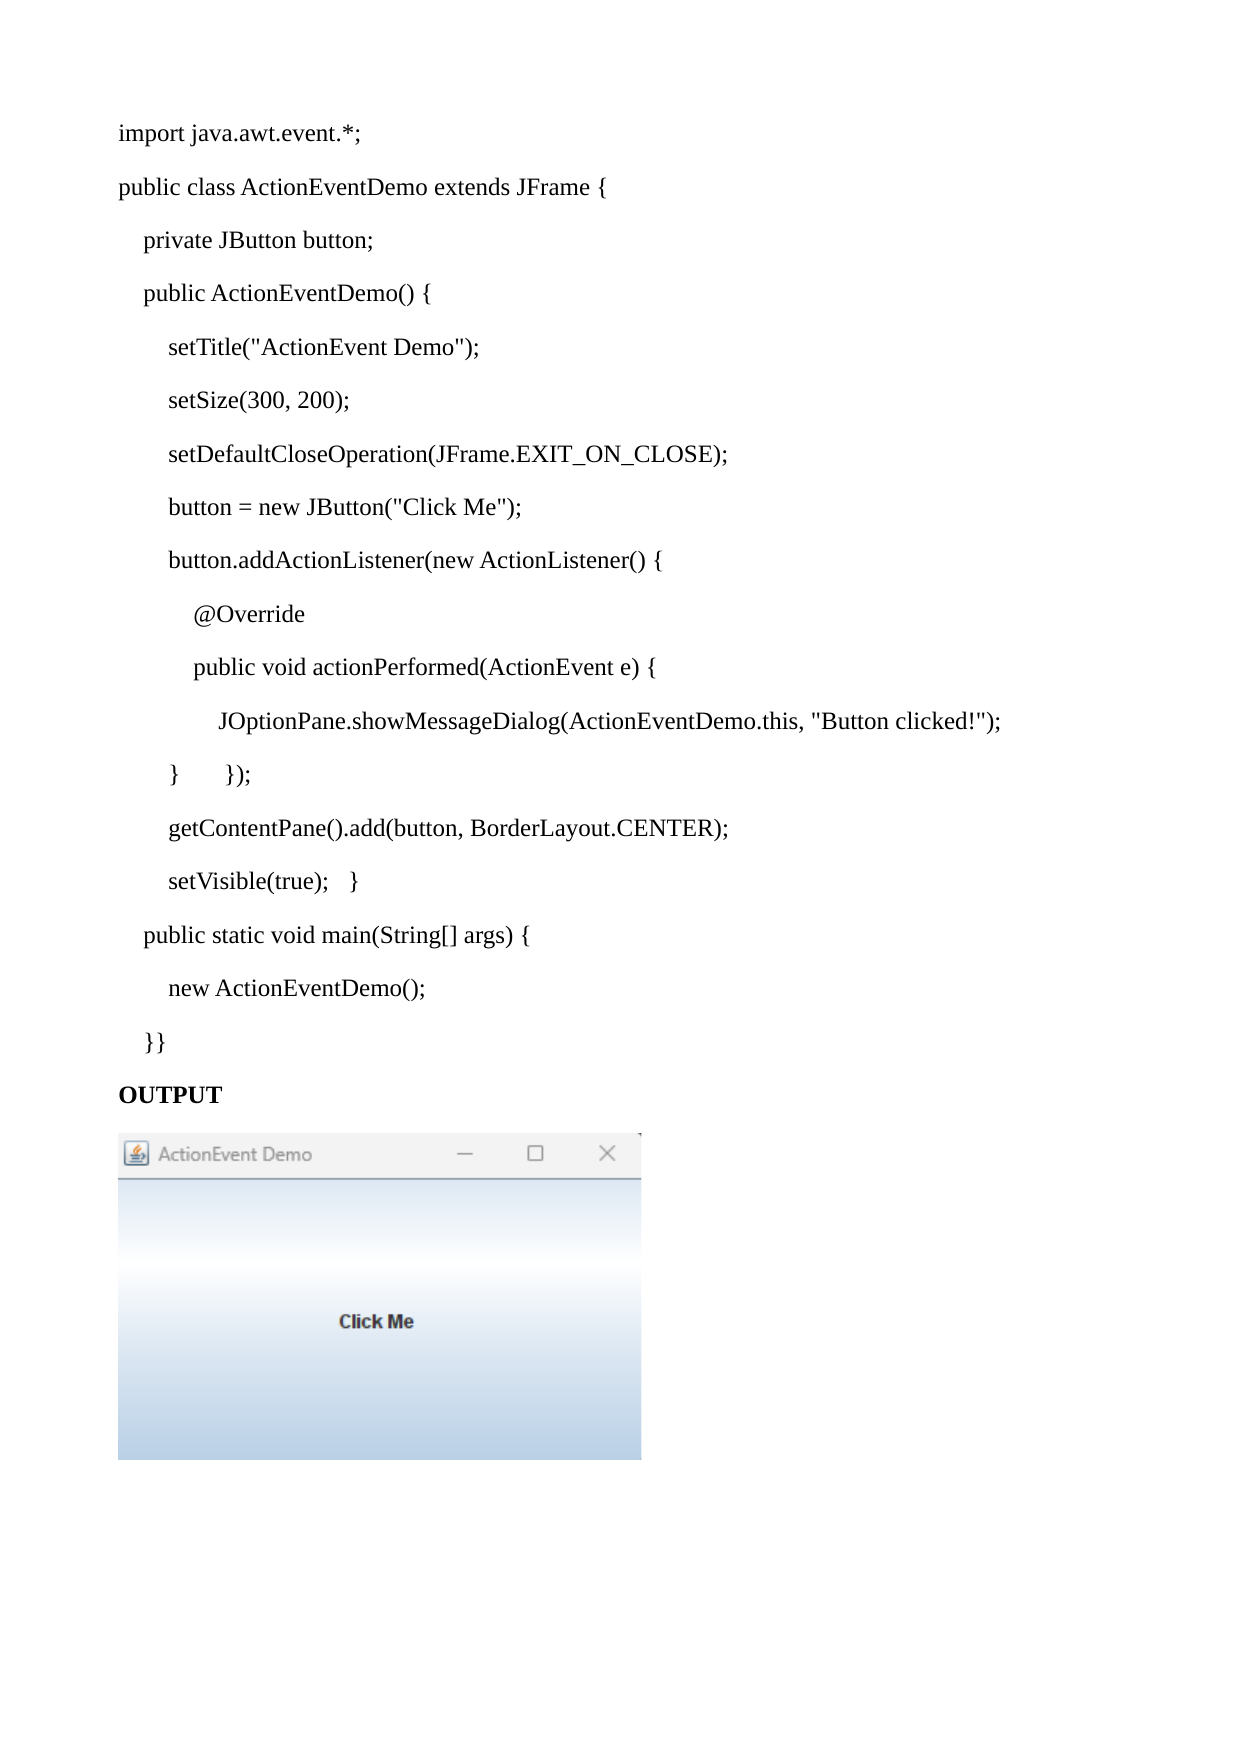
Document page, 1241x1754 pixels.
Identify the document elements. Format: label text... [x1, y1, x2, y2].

text public class ActionEventDemo extends JFrame { [118, 172, 1122, 200]
text @Override [118, 599, 1122, 628]
text import java.awt.event.*; [118, 118, 1122, 147]
text }} [118, 1027, 1122, 1055]
text JOptionPane.showMessageDialog(ActionEventDemo.this, "Button clicked!"); [118, 706, 1122, 735]
text public ActionEventDemo() { [118, 278, 1122, 307]
text getContentPane().add(button, BorderLayout.CENTER); [118, 813, 1122, 842]
text new ActionEventDemo(); [118, 973, 1122, 1002]
text button = new JButton("Click Me"); [118, 492, 1122, 521]
text button.addActionListener(new ActionListener() { [118, 546, 1122, 574]
text public static void main(String[] args) { [118, 920, 1122, 948]
text OUTPUT [118, 1080, 1122, 1109]
text setVisible(true); } [118, 866, 1122, 895]
picture [118, 1133, 642, 1460]
text private JButton button; [118, 225, 1122, 254]
text public void actionPerformed(ActionEvent e) { [118, 652, 1122, 681]
text } }); [118, 759, 1122, 788]
text setTitle("ActionEvent Demo"); [118, 332, 1122, 361]
text setDefaultCloseOperation(JFrame.EXIT_ON_CLOSE); [118, 439, 1122, 467]
text setSize(300, 200); [118, 385, 1122, 414]
